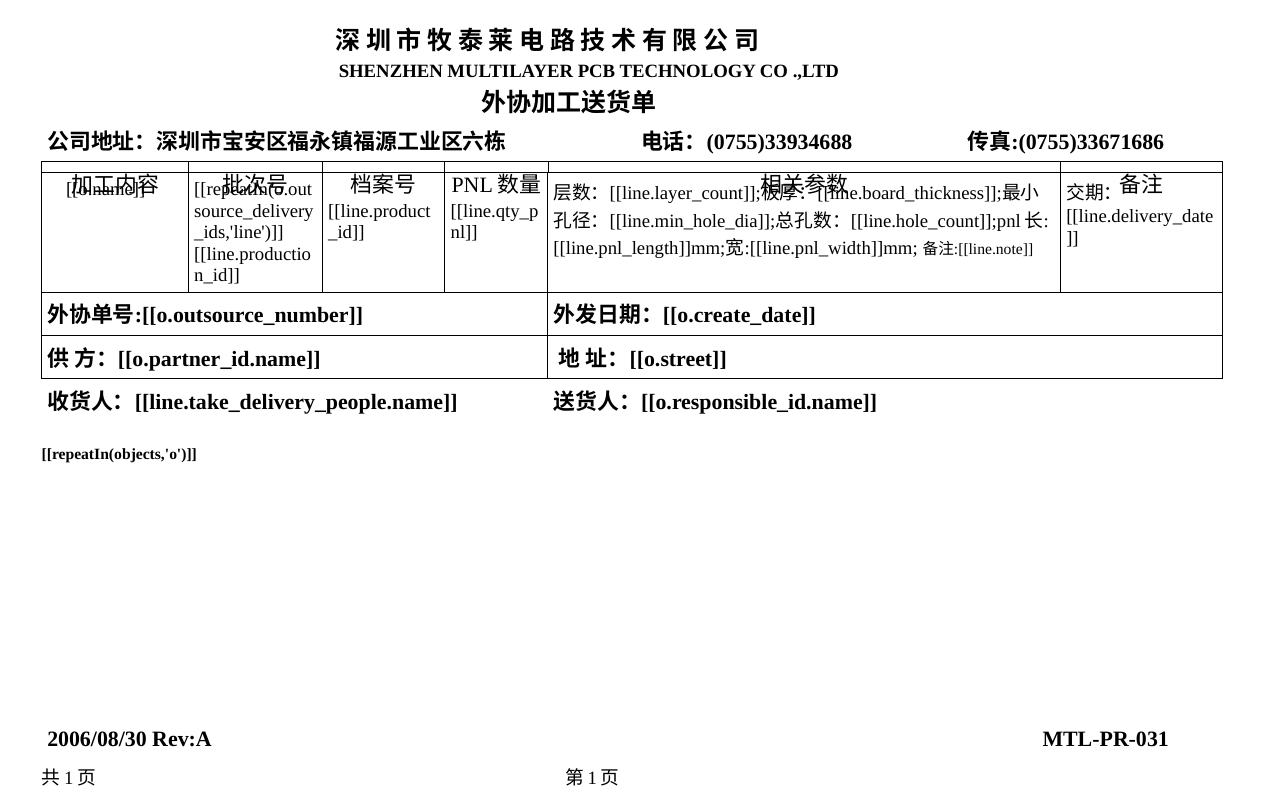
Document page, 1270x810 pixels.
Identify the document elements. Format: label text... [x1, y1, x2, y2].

text [[repeatIn(objects,'o')]] [41, 439, 1222, 464]
table_cell 送货人：[[o.responsible_id.name]] [548, 379, 1222, 421]
table_cell 收货人：[[line.take_delivery_people.name]] [41, 379, 547, 421]
table_header 交期：[[line.delivery_date]] [1061, 173, 1222, 292]
table_header 外发日期：[[o.create_date]] [548, 293, 1222, 335]
table_header [[line.product_id]] [323, 173, 444, 292]
table_cell 供 方：[[o.partner_id.name]] [42, 336, 547, 378]
table_header [[line.qty_pnl]] [445, 173, 547, 292]
table_header [[repeatIn(o.outsource_delivery_ids,'line')]][[line.production_id]] [189, 173, 322, 292]
table_header 层数：[[line.layer_count]];板厚：[[line.board_thickness]];最小孔径：[[line.min_hole_dia]];总孔数：[[line.hole_count]];pnl长:[[line.pnl_length]]mm;宽:[[line.pnl_width]]mm; 备注:[[line.note]] [548, 173, 1060, 292]
table_header 外协单号:[[o.outsource_number]] [42, 293, 547, 335]
table_header [[o.name]] [42, 173, 188, 292]
table_cell 地 址：[[o.street]] [548, 336, 1222, 378]
